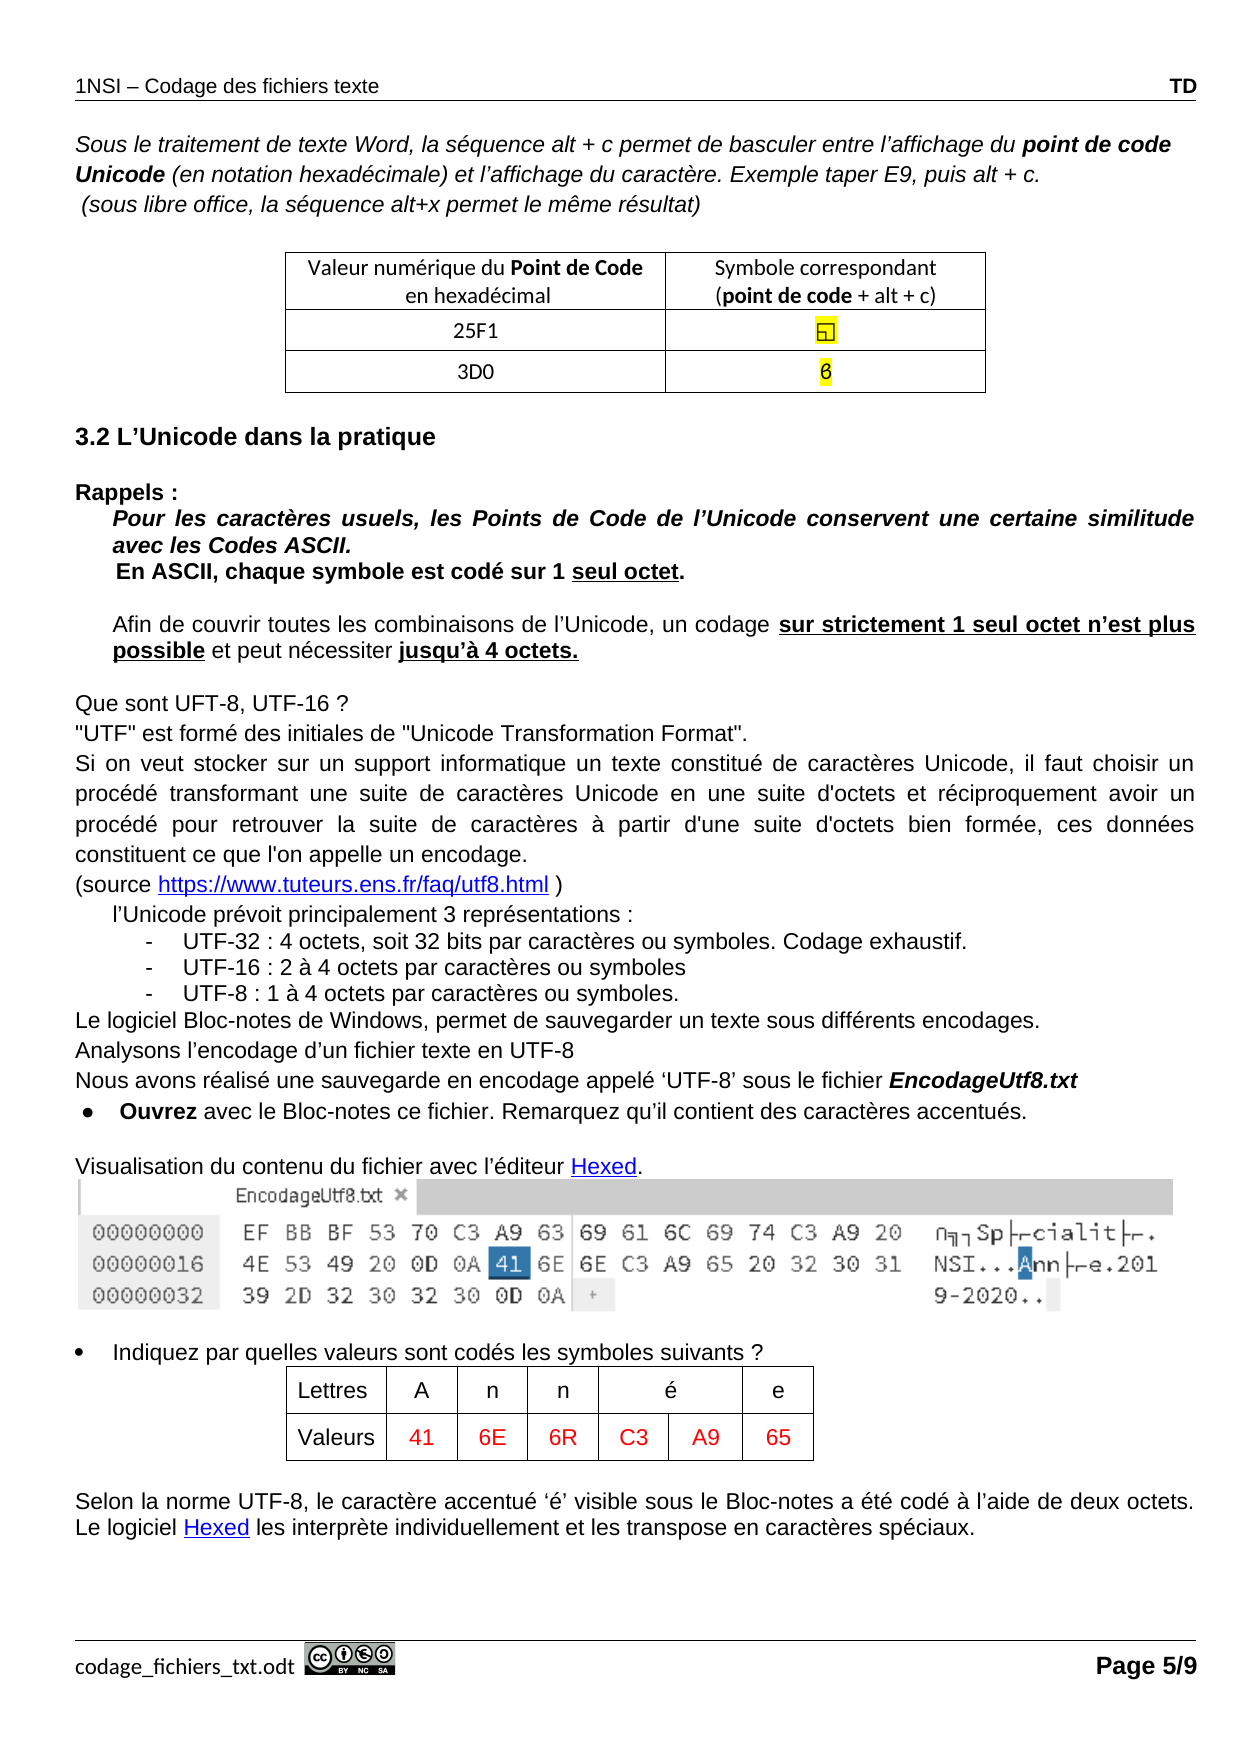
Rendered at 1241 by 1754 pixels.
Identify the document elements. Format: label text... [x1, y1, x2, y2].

table_cell ◱ [666, 310, 985, 350]
table_cell 3D0 [286, 351, 665, 392]
text Nous avons réalisé une sauvegarde en encodage appelé ‘UTF-8’ sous le fichier EncodageUtf8.txt [75, 1067, 1196, 1093]
list UTF-8 : 1 à 4 octets par caractères ou symboles. [145, 980, 1196, 1007]
table_header é [599, 1367, 742, 1413]
text 3.2 L’Unicode dans la pratique [75, 421, 1196, 450]
text Visualisation du contenu du fichier avec l’éditeur Hexed. [75, 1153, 1196, 1180]
list UTF-32 : 4 octets, soit 32 bits par caractères ou symboles. Codage exhaustif. [145, 928, 1196, 954]
table_header A [387, 1367, 457, 1413]
table_header Valeur numérique du Point de Code en hexadécimal [286, 253, 665, 309]
table_cell ϐ [666, 351, 985, 392]
table_header Lettres [287, 1367, 386, 1413]
table_cell 6R [528, 1414, 598, 1460]
table_header e [743, 1367, 813, 1413]
text (sous libre office, la séquence alt+x permet le même résultat) [75, 191, 1196, 218]
text Rappels : [75, 479, 1196, 505]
table_cell Valeurs [287, 1414, 386, 1460]
table_header Symbole correspondant (point de code + alt + c) [666, 253, 985, 309]
table_cell 65 [743, 1414, 813, 1460]
list Ouvrez avec le Bloc-notes ce fichier. Remarquez qu’il contient des caractères accentués. [82, 1097, 1196, 1125]
text (source https://www.tuteurs.ens.fr/faq/utf8.html ) [75, 871, 1196, 897]
text Si on veut stocker sur un support informatique un texte constitué de caractères Unicode, il faut choisir un procédé transformant une suite de caractères Unicode en une suite d'octets et réciproquement avoir un procédé pour retrouver la suite de caractères à partir d'une suite d'octets bien formée, ces données constituent ce que l'on appelle un encodage. [75, 750, 1196, 867]
text Selon la norme UTF-8, le caractère accentué ‘é’ visible sous le Bloc-notes a été codé à l’aide de deux octets. Le logiciel Hexed les interprète individuellement et les transpose en caractères spéciaux. [75, 1488, 1196, 1540]
text l’Unicode prévoit principalement 3 représentations : [112, 901, 1196, 928]
text Que sont UFT-8, UTF-16 ? [75, 690, 1196, 716]
text Le logiciel Bloc-notes de Windows, permet de sauvegarder un texte sous différents encodages. [75, 1007, 1196, 1033]
table_cell 25F1 [286, 310, 665, 350]
table_header n [458, 1367, 527, 1413]
text Analysons l’encodage d’un fichier texte en UTF-8 [75, 1037, 1196, 1063]
list Indiquez par quelles valeurs sont codés les symboles suivants ? [75, 1339, 1196, 1366]
table_cell 41 [387, 1414, 457, 1460]
table_cell C3 [599, 1414, 668, 1460]
text "UTF" est formé des initiales de "Unicode Transformation Format". [75, 720, 1196, 746]
picture [304, 1642, 396, 1675]
text Afin de couvrir toutes les combinaisons de l’Unicode, un codage sur strictement 1 seul octet n’est plus possible et peut nécessiter jusqu’à 4 octets. [112, 611, 1196, 663]
table_cell A9 [669, 1414, 742, 1460]
table_cell 6E [458, 1414, 527, 1460]
text Pour les caractères usuels, les Points de Code de l’Unicode conservent une certaine similitude avec les Codes ASCII. [112, 505, 1196, 558]
table_header n [528, 1367, 598, 1413]
picture [78, 1179, 1173, 1313]
list UTF-16 : 2 à 4 octets par caractères ou symboles [145, 954, 1196, 980]
text En ASCII, chaque symbole est codé sur 1 seul octet. [116, 558, 1196, 584]
text Sous le traitement de texte Word, la séquence alt + c permet de basculer entre l’affichage du point de code Unicode (en notation hexadécimale) et l’affichage du caractère. Exemple taper E9, puis alt + c. [75, 131, 1196, 188]
